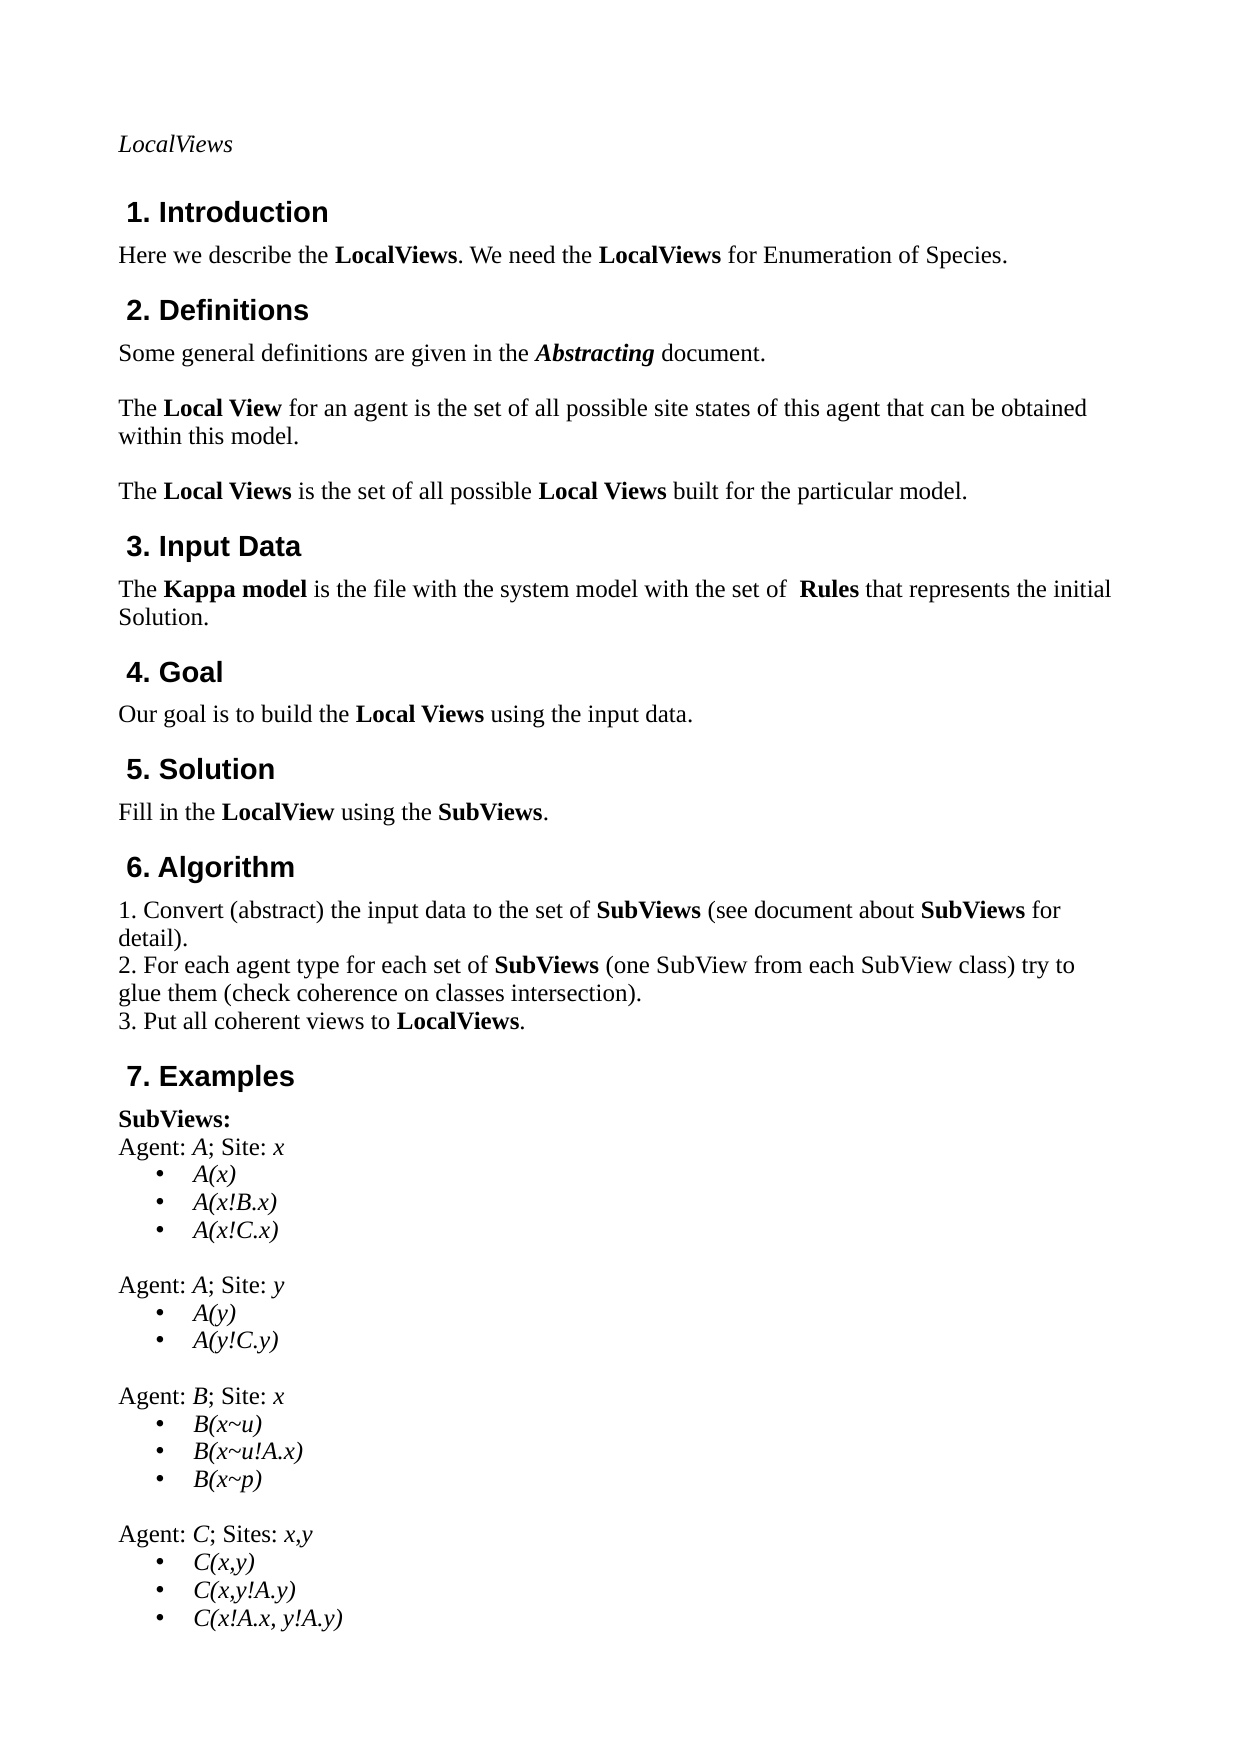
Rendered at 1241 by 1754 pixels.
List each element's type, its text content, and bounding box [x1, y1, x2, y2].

text The Kappa model is the file with the system model with the set of Rules that represents the initial Solution. [118, 575, 1122, 631]
list A(y!C.y) [156, 1327, 1122, 1354]
list C(x!A.x, y!A.y) [156, 1604, 1122, 1631]
list A(x!C.x) [156, 1216, 1122, 1243]
list B(x~u!A.x) [156, 1437, 1122, 1465]
subtitle Algorithm [118, 851, 1122, 884]
list C(x,y) [156, 1548, 1122, 1576]
list For each agent type for each set of SubViews (one SubView from each SubView class) try to glue them (check coherence on classes intersection). [118, 952, 1122, 1007]
list A(x) [156, 1160, 1122, 1188]
text Agent: C; Sites: x,y [118, 1521, 1122, 1548]
text The Local View for an agent is the set of all possible site states of this agent that can be obtained within this model. [118, 394, 1122, 449]
text Agent: A; Site: x [118, 1133, 1122, 1160]
list A(y) [156, 1299, 1122, 1327]
list Put all coherent views to LocalViews. [118, 1007, 1122, 1035]
subtitle Input Data [118, 530, 1122, 563]
list C(x,y!A.y) [156, 1576, 1122, 1604]
text SubViews: [118, 1105, 1122, 1133]
subtitle Goal [118, 656, 1122, 688]
text The Local Views is the set of all possible Local Views built for the particular model. [118, 477, 1122, 505]
text Here we describe the LocalViews. We need the LocalViews for Enumeration of Species. [118, 241, 1122, 269]
text Agent: A; Site: y [118, 1271, 1122, 1299]
list Convert (abstract) the input data to the set of SubViews (see document about SubViews for detail). [118, 896, 1122, 952]
list B(x~u) [156, 1410, 1122, 1437]
list A(x!B.x) [156, 1188, 1122, 1216]
subtitle Introduction [118, 196, 1122, 228]
list B(x~p) [156, 1465, 1122, 1493]
text Our goal is to build the Local Views using the input data. [118, 701, 1122, 728]
text LocalViews [118, 131, 1122, 158]
subtitle Examples [118, 1060, 1122, 1092]
subtitle Definitions [118, 294, 1122, 326]
text Fill in the LocalView using the SubViews. [118, 798, 1122, 826]
text Agent: B; Site: x [118, 1382, 1122, 1410]
subtitle Solution [118, 753, 1122, 786]
text Some general definitions are given in the Abstracting document. [118, 339, 1122, 366]
